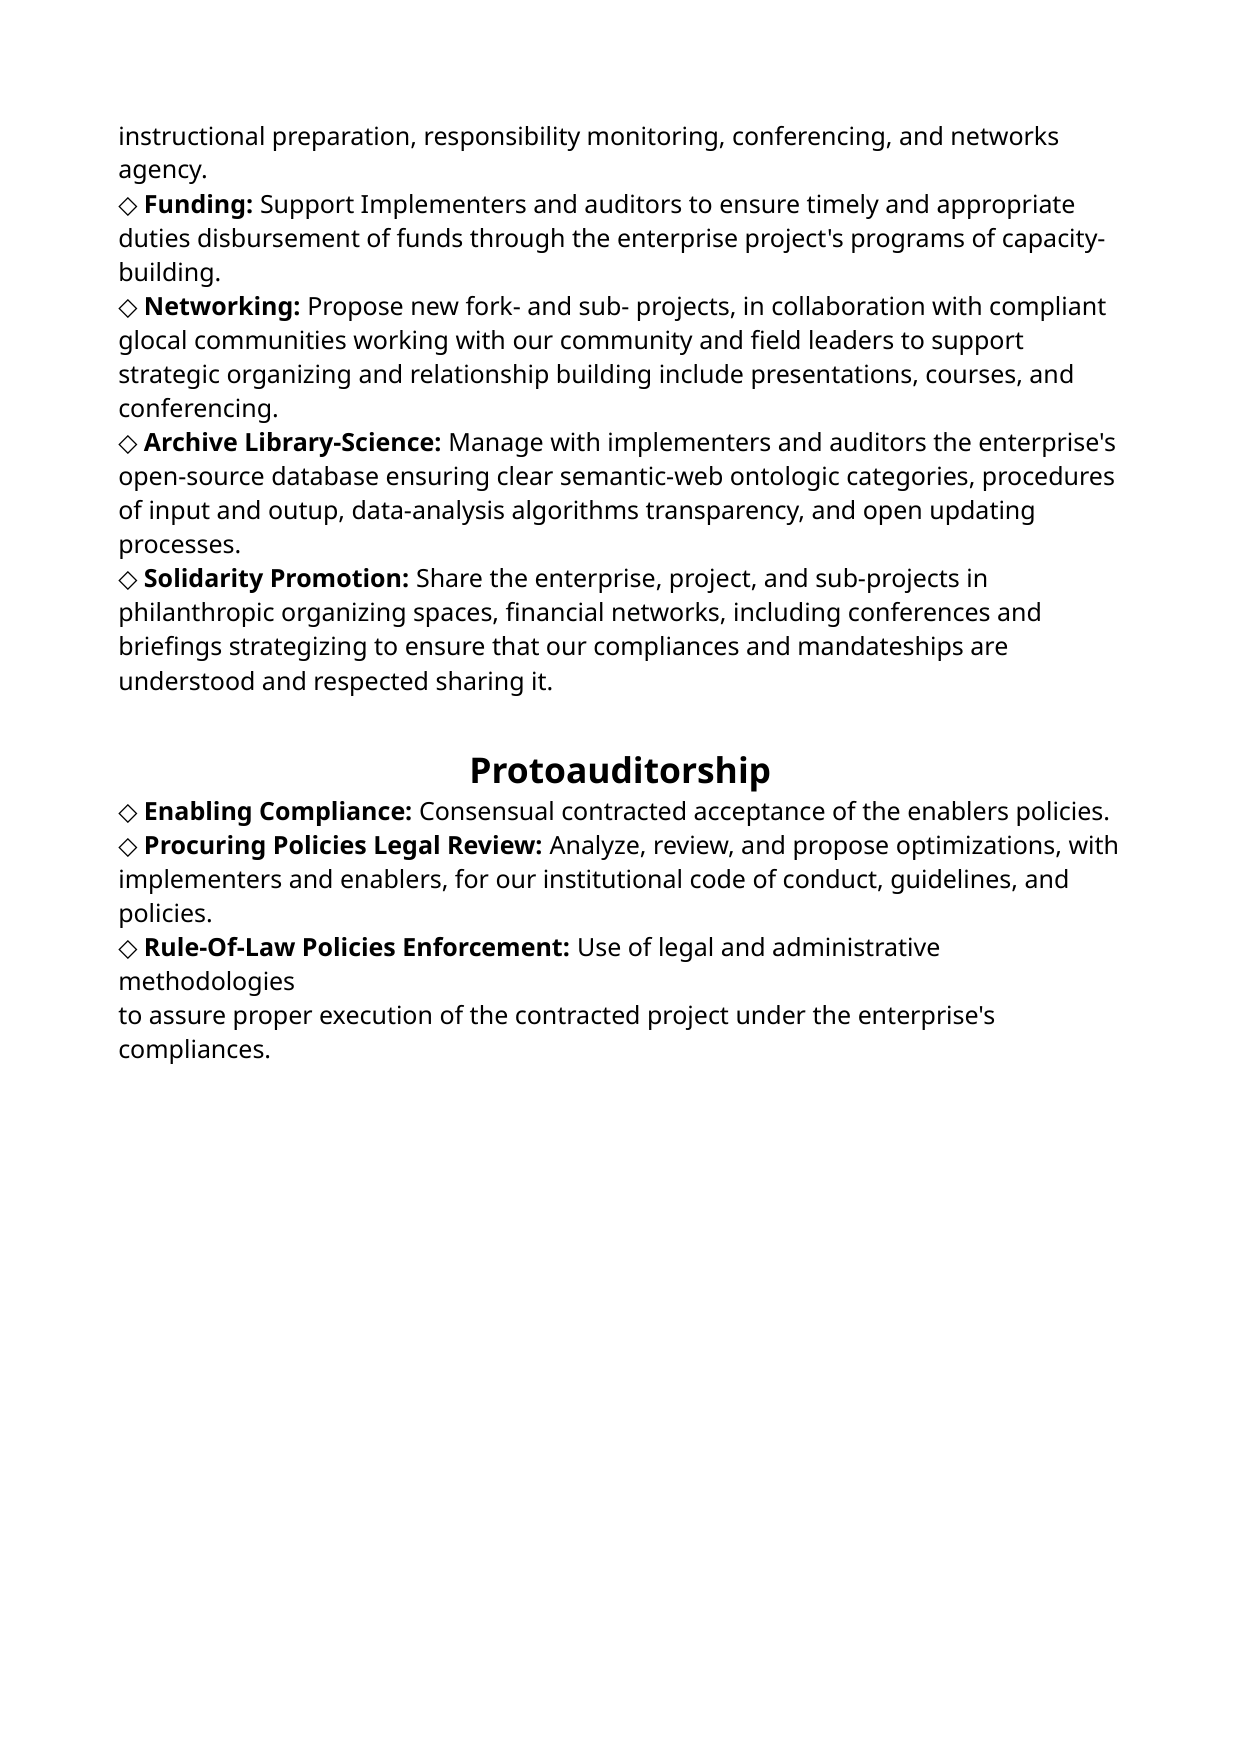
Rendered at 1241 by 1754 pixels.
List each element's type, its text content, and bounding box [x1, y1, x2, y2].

text ◇ Enabling Compliance: Consensual contracted acceptance of the enablers policies. [118, 794, 1122, 828]
text to assure proper execution of the contracted project under the enterprise's compliances. [118, 998, 1122, 1066]
text ◇ Networking: Propose new fork- and sub- projects, in collaboration with compliant glocal communities working with our community and field leaders to support strategic organizing and relationship building include presentations, courses, and conferencing. [118, 288, 1122, 425]
text implementers and enablers, for our institutional code of conduct, guidelines, and policies. [118, 862, 1122, 930]
text ◇ Archive Library-Science: Manage with implementers and auditors the enterprise's open-source database ensuring clear semantic-web ontologic categories, procedures of input and outup, data-analysis algorithms transparency, and open updating processes. [118, 425, 1122, 561]
text ◇ Funding: Support Implementers and auditors to ensure timely and appropriate duties disbursement of funds through the enterprise project's programs of capacity-building. [118, 186, 1122, 288]
text Protoauditorship [118, 745, 1122, 794]
text instructional preparation, responsibility monitoring, conferencing, and networks agency. [118, 118, 1122, 186]
text ◇ Solidarity Promotion: Share the enterprise, project, and sub-projects in philanthropic organizing spaces, financial networks, including conferences and briefings strategizing to ensure that our compliances and mandateships are understood and respected sharing it. [118, 561, 1122, 697]
text ◇ Procuring Policies Legal Review: Analyze, review, and propose optimizations, with [118, 828, 1122, 862]
text ◇ Rule-Of-Law Policies Enforcement: Use of legal and administrative methodologies [118, 930, 1122, 998]
